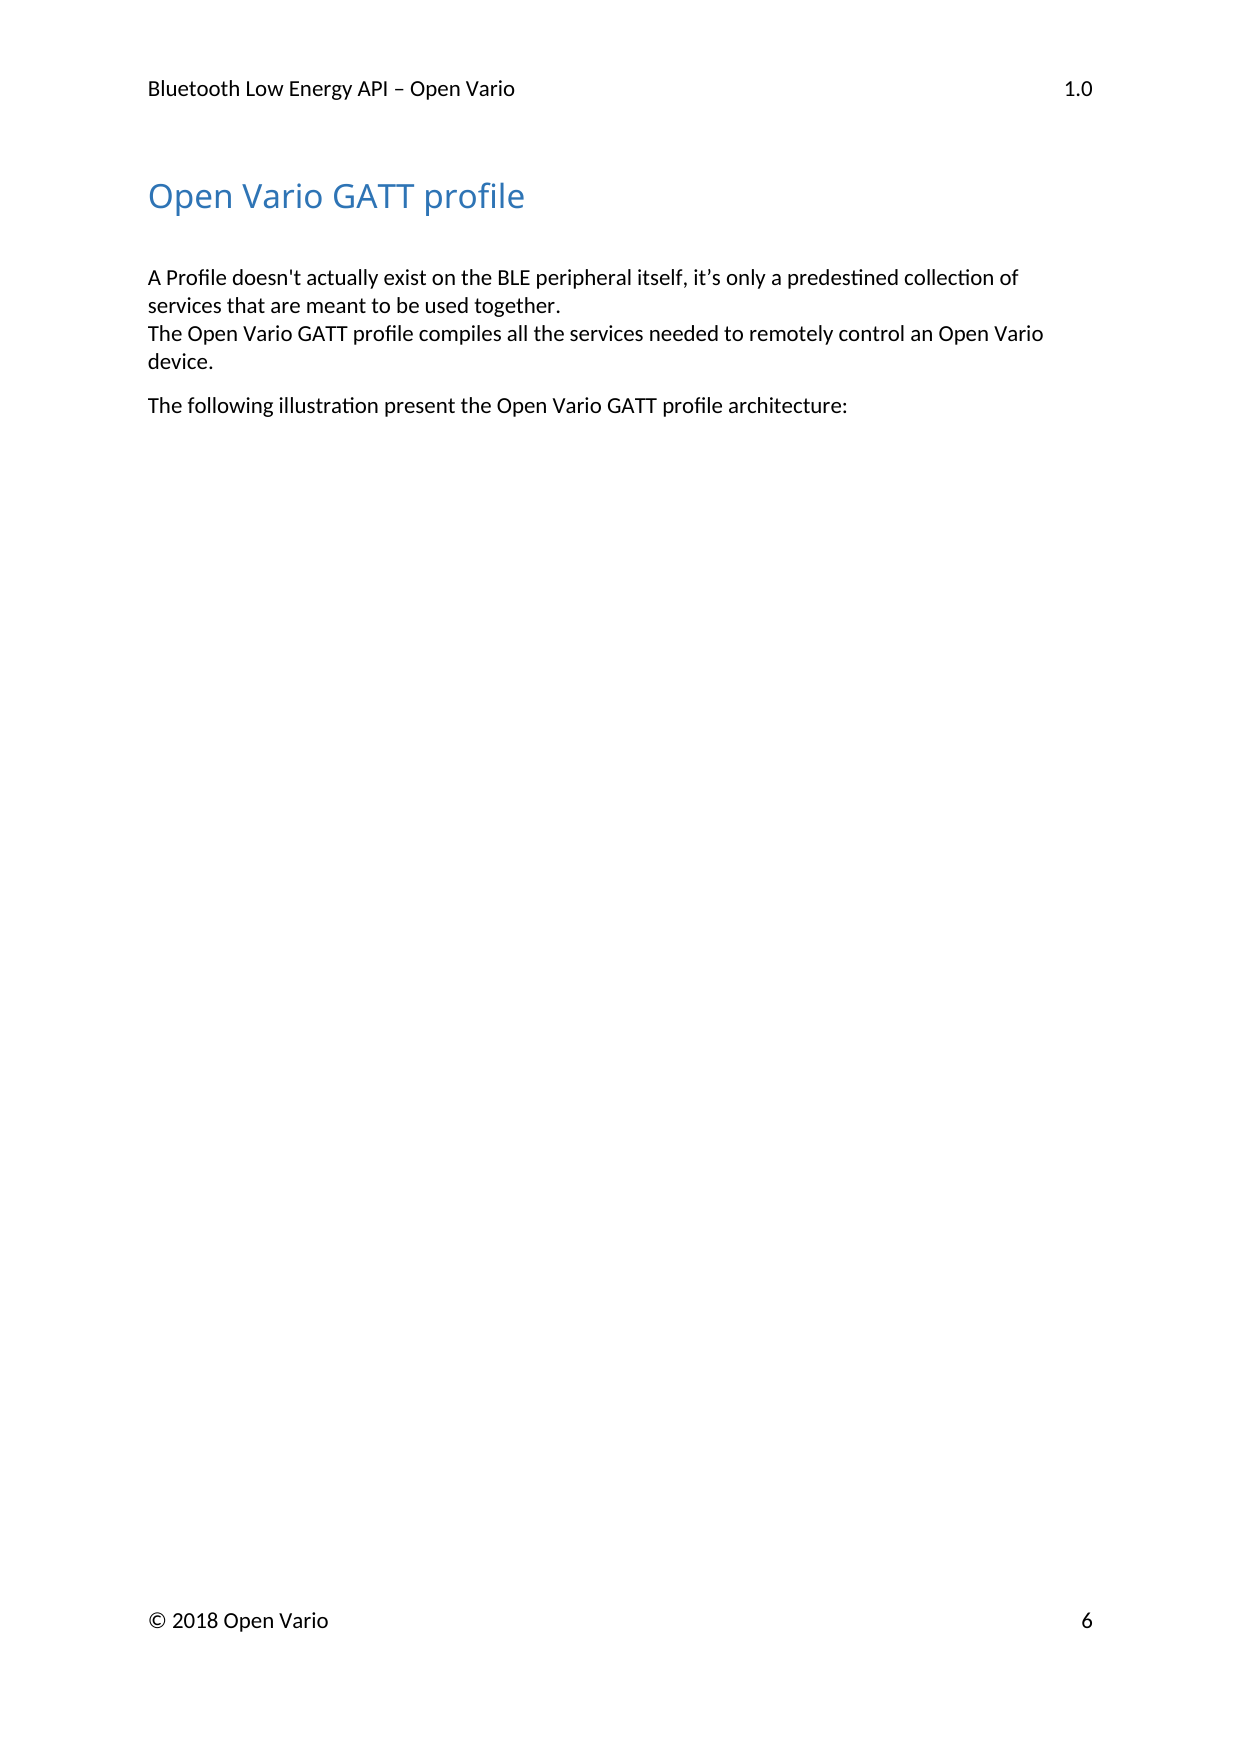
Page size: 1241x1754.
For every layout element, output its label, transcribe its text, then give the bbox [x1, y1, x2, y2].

text A Profile doesn't actually exist on the BLE peripheral itself, it’s only a predestined collection of services that are meant to be used together. The Open Vario GATT profile compiles all the services needed to remotely control an Open Vario device. [148, 263, 1093, 375]
text The following illustration present the Open Vario GATT profile architecture: [148, 391, 1093, 419]
subtitle Open Vario GATT profile [148, 173, 1093, 218]
